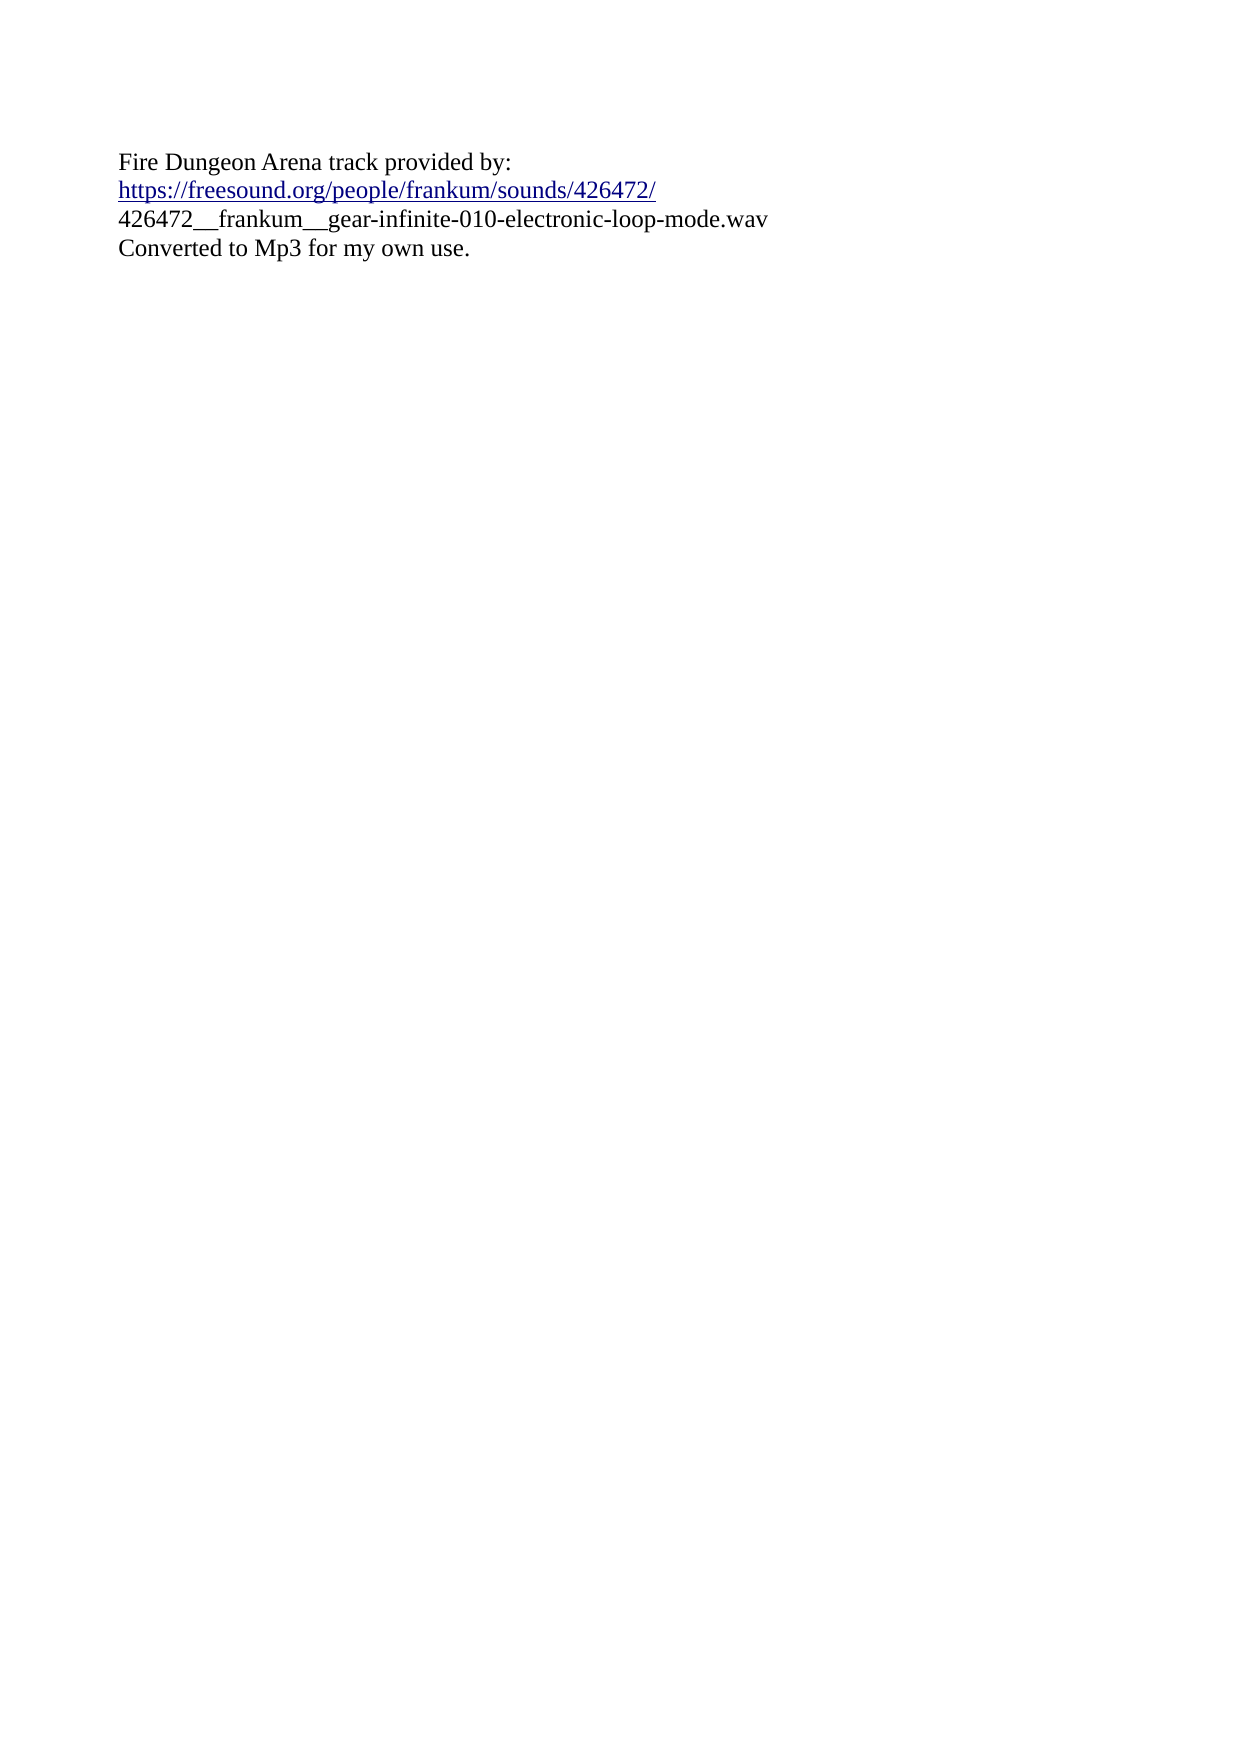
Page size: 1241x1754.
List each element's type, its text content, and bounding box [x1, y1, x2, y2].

text Fire Dungeon Arena track provided by: [118, 147, 1122, 176]
text 426472__frankum__gear-infinite-010-electronic-loop-mode.wav [118, 204, 1122, 233]
text Converted to Mp3 for my own use. [118, 233, 1122, 262]
text https://freesound.org/people/frankum/sounds/426472/ [118, 176, 1122, 204]
